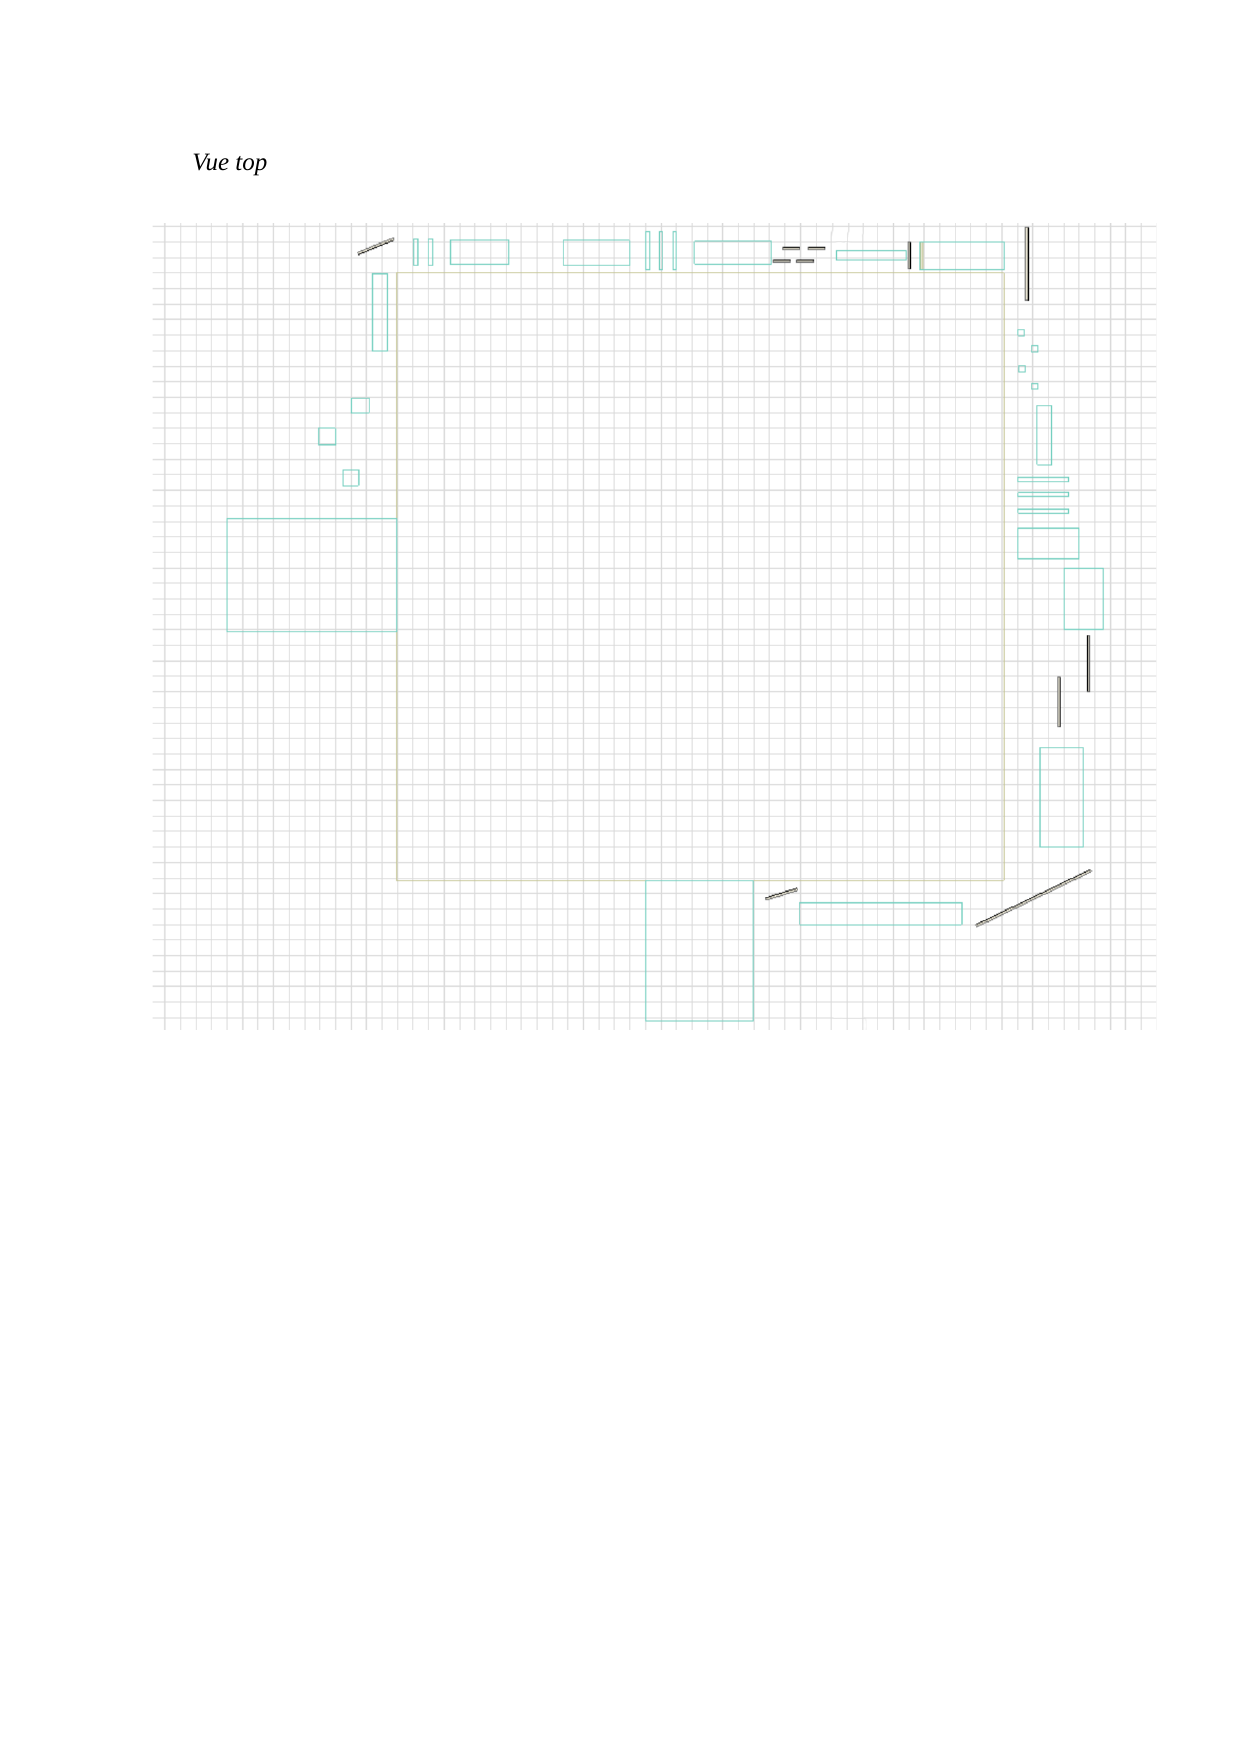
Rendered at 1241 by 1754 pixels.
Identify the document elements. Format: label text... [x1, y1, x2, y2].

text Vue top [118, 147, 1122, 176]
picture [152, 223, 1157, 1030]
